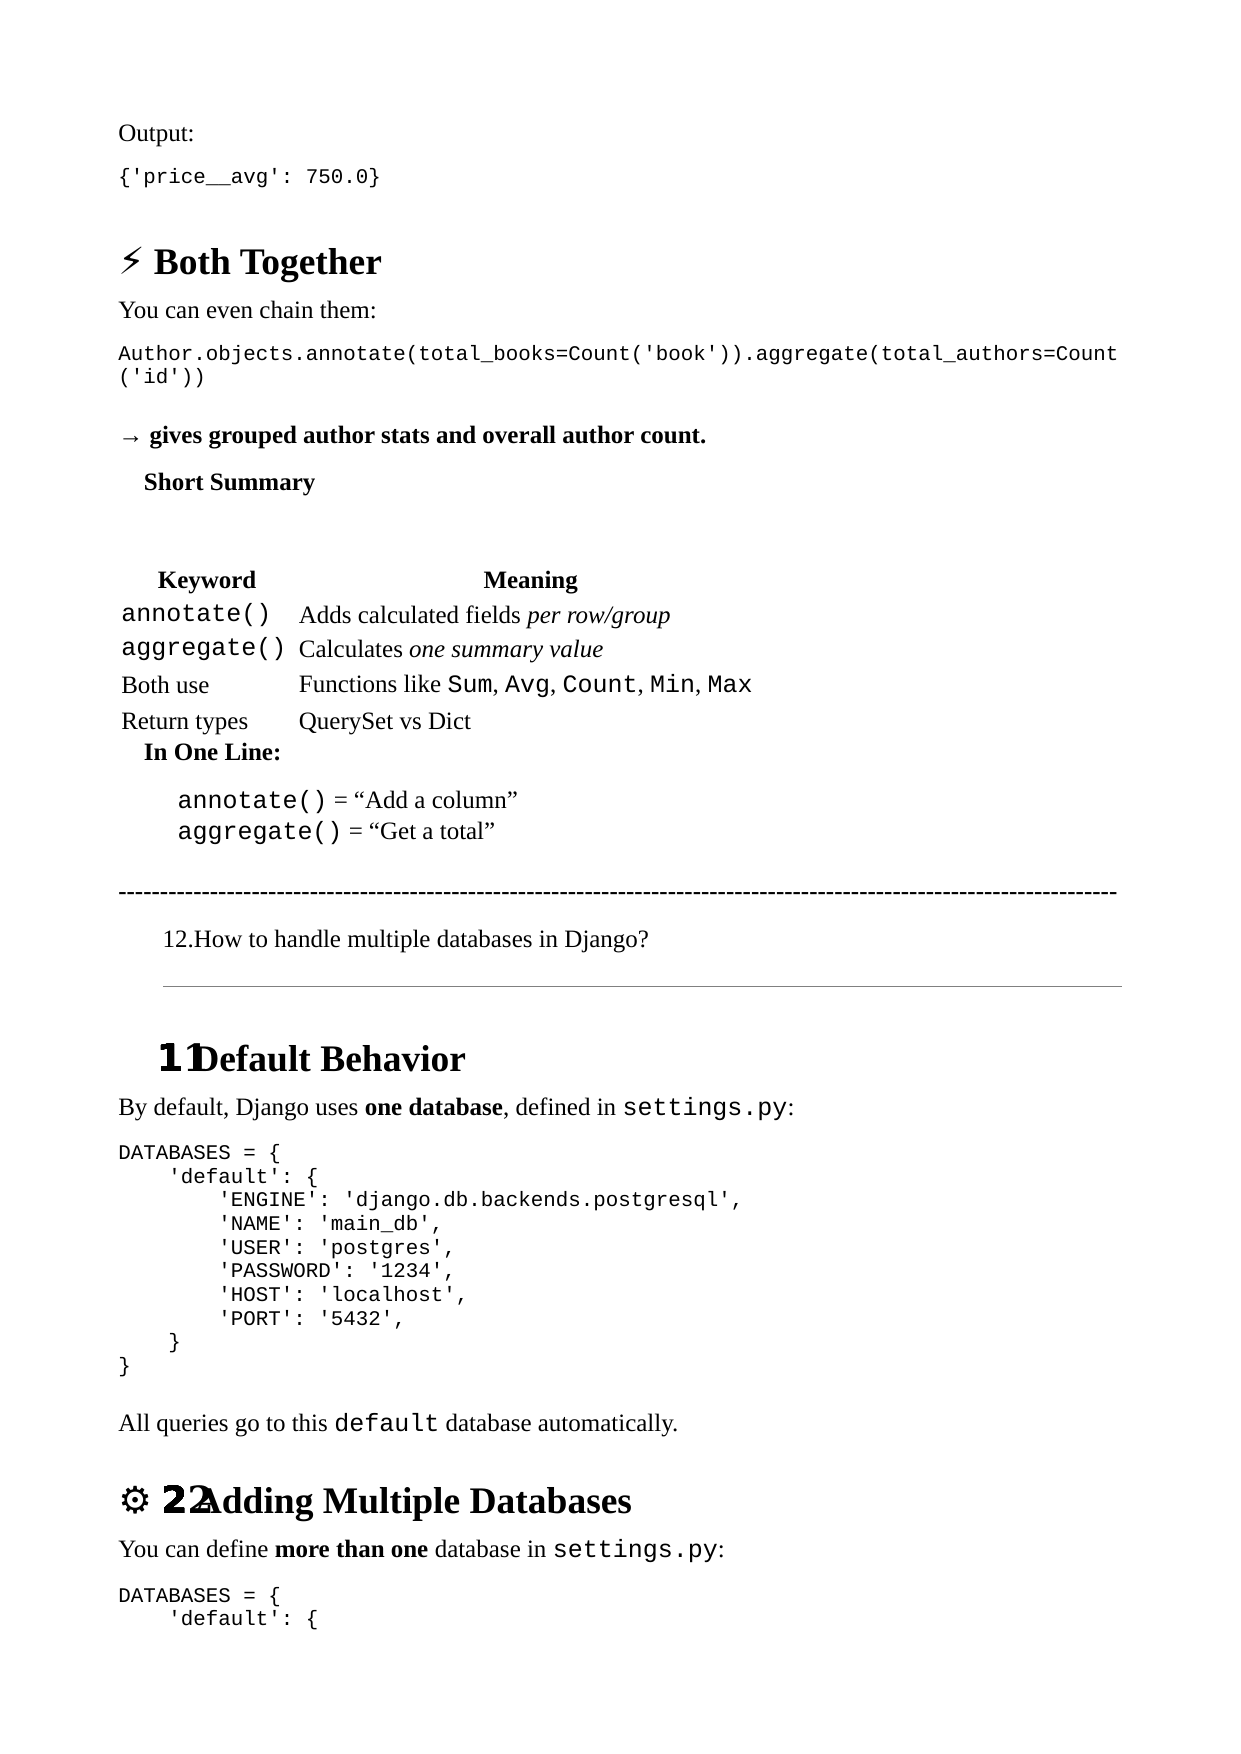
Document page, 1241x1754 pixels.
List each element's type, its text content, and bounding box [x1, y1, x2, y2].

text annotate() = “Add a column” aggregate() = “Get a total” [177, 785, 1063, 847]
table_cell Return types [118, 703, 296, 737]
text You can even chain them: [118, 295, 1122, 324]
table_header Keyword [118, 563, 296, 597]
text {'price__avg': 750.0} [118, 166, 1122, 189]
text 'USER': 'postgres', [118, 1237, 1122, 1260]
text } [118, 1331, 1122, 1355]
text 'default': { [118, 1166, 1122, 1189]
text DATABASES = { [118, 1142, 1122, 1166]
subtitle ⚡ Both Together [118, 240, 1122, 283]
text 'HOST': 'localhost', [118, 1284, 1122, 1308]
text 'NAME': 'main_db', [118, 1213, 1122, 1237]
subtitle 🧩 1️⃣ Default Behavior [118, 1037, 1122, 1080]
text } [118, 1355, 1122, 1379]
text 'default': { [118, 1608, 1122, 1632]
table_header Meaning [296, 563, 765, 597]
text DATABASES = { [118, 1584, 1122, 1608]
text → gives grouped author stats and overall author count. [118, 420, 1122, 448]
subtitle ⚙️ 2️⃣ Adding Multiple Databases [118, 1479, 1122, 1522]
text Output: [118, 118, 1122, 147]
text By default, Django uses one database, defined in settings.py: [118, 1092, 1122, 1123]
list How to handle multiple databases in Django? [162, 924, 1122, 953]
table_cell Adds calculated fields per row/group [296, 597, 765, 632]
table_cell Both use [118, 666, 296, 703]
table_cell QuerySet vs Dict [296, 703, 765, 737]
text All queries go to this default database automatically. [118, 1408, 1122, 1439]
text 'PASSWORD': '1234', [118, 1260, 1122, 1284]
text 'ENGINE': 'django.db.backends.postgresql', [118, 1189, 1122, 1213]
text 🧱 Short Summary [118, 467, 1122, 496]
text ✅ In One Line: [118, 737, 1122, 766]
table_cell Functions like Sum, Avg, Count, Min, Max [296, 666, 765, 703]
table_cell Calculates one summary value [296, 632, 765, 666]
text 'PORT': '5432', [118, 1308, 1122, 1331]
text ------------------------------------------------------------------------------------------------------------------------ [118, 876, 1122, 905]
table_cell annotate() [118, 597, 296, 632]
table_cell aggregate() [118, 632, 296, 666]
text You can define more than one database in settings.py: [118, 1534, 1122, 1565]
text Author.objects.annotate(total_books=Count('book')).aggregate(total_authors=Count('id')) [118, 343, 1122, 390]
